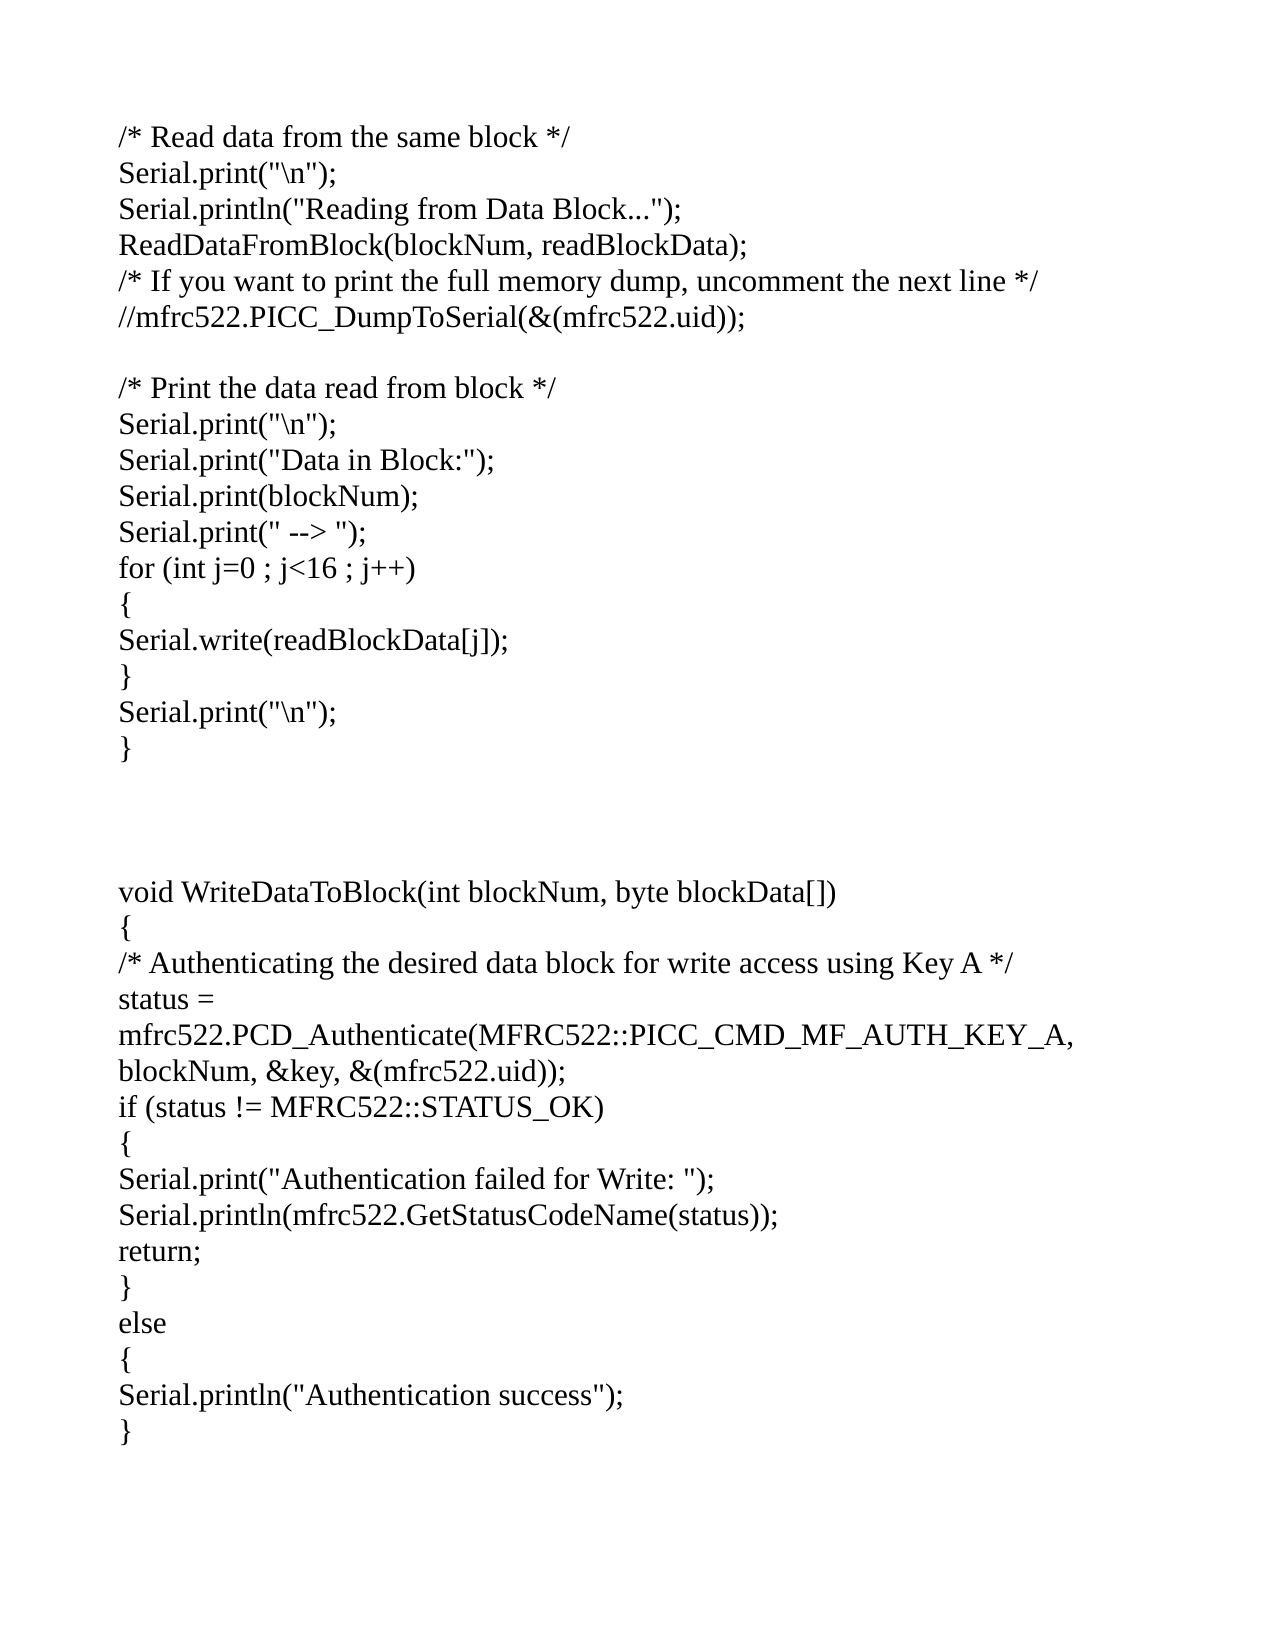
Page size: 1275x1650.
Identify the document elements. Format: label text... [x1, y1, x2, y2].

text Serial.write(readBlockData[j]); [118, 621, 1157, 657]
text { [118, 1124, 1157, 1160]
text Serial.print("\n"); [118, 693, 1157, 729]
text } [118, 1412, 1157, 1448]
text { [118, 909, 1157, 945]
text Serial.println("Authentication success"); [118, 1376, 1157, 1412]
text Serial.print(" --> "); [118, 513, 1157, 549]
text Serial.print("\n"); [118, 154, 1157, 190]
text /* Authenticating the desired data block for write access using Key A */ [118, 945, 1157, 981]
text //mfrc522.PICC_DumpToSerial(&(mfrc522.uid)); [118, 298, 1157, 334]
text } [118, 729, 1157, 765]
text Serial.print("\n"); [118, 406, 1157, 442]
text /* Print the data read from block */ [118, 370, 1157, 406]
text return; [118, 1232, 1157, 1268]
text if (status != MFRC522::STATUS_OK) [118, 1088, 1157, 1124]
text { [118, 1340, 1157, 1376]
text for (int j=0 ; j<16 ; j++) [118, 549, 1157, 585]
text void WriteDataToBlock(int blockNum, byte blockData[]) [118, 873, 1157, 909]
text Serial.print(blockNum); [118, 477, 1157, 513]
text Serial.println("Reading from Data Block..."); [118, 190, 1157, 226]
text Serial.print("Authentication failed for Write: "); [118, 1160, 1157, 1196]
text { [118, 585, 1157, 621]
text /* Read data from the same block */ [118, 118, 1157, 154]
text } [118, 1268, 1157, 1304]
text } [118, 657, 1157, 693]
text status = mfrc522.PCD_Authenticate(MFRC522::PICC_CMD_MF_AUTH_KEY_A, blockNum, &key, &(mfrc522.uid)); [118, 981, 1157, 1088]
text Serial.print("Data in Block:"); [118, 442, 1157, 477]
text Serial.println(mfrc522.GetStatusCodeName(status)); [118, 1196, 1157, 1232]
text /* If you want to print the full memory dump, uncomment the next line */ [118, 262, 1157, 298]
text ReadDataFromBlock(blockNum, readBlockData); [118, 226, 1157, 262]
text else [118, 1304, 1157, 1340]
